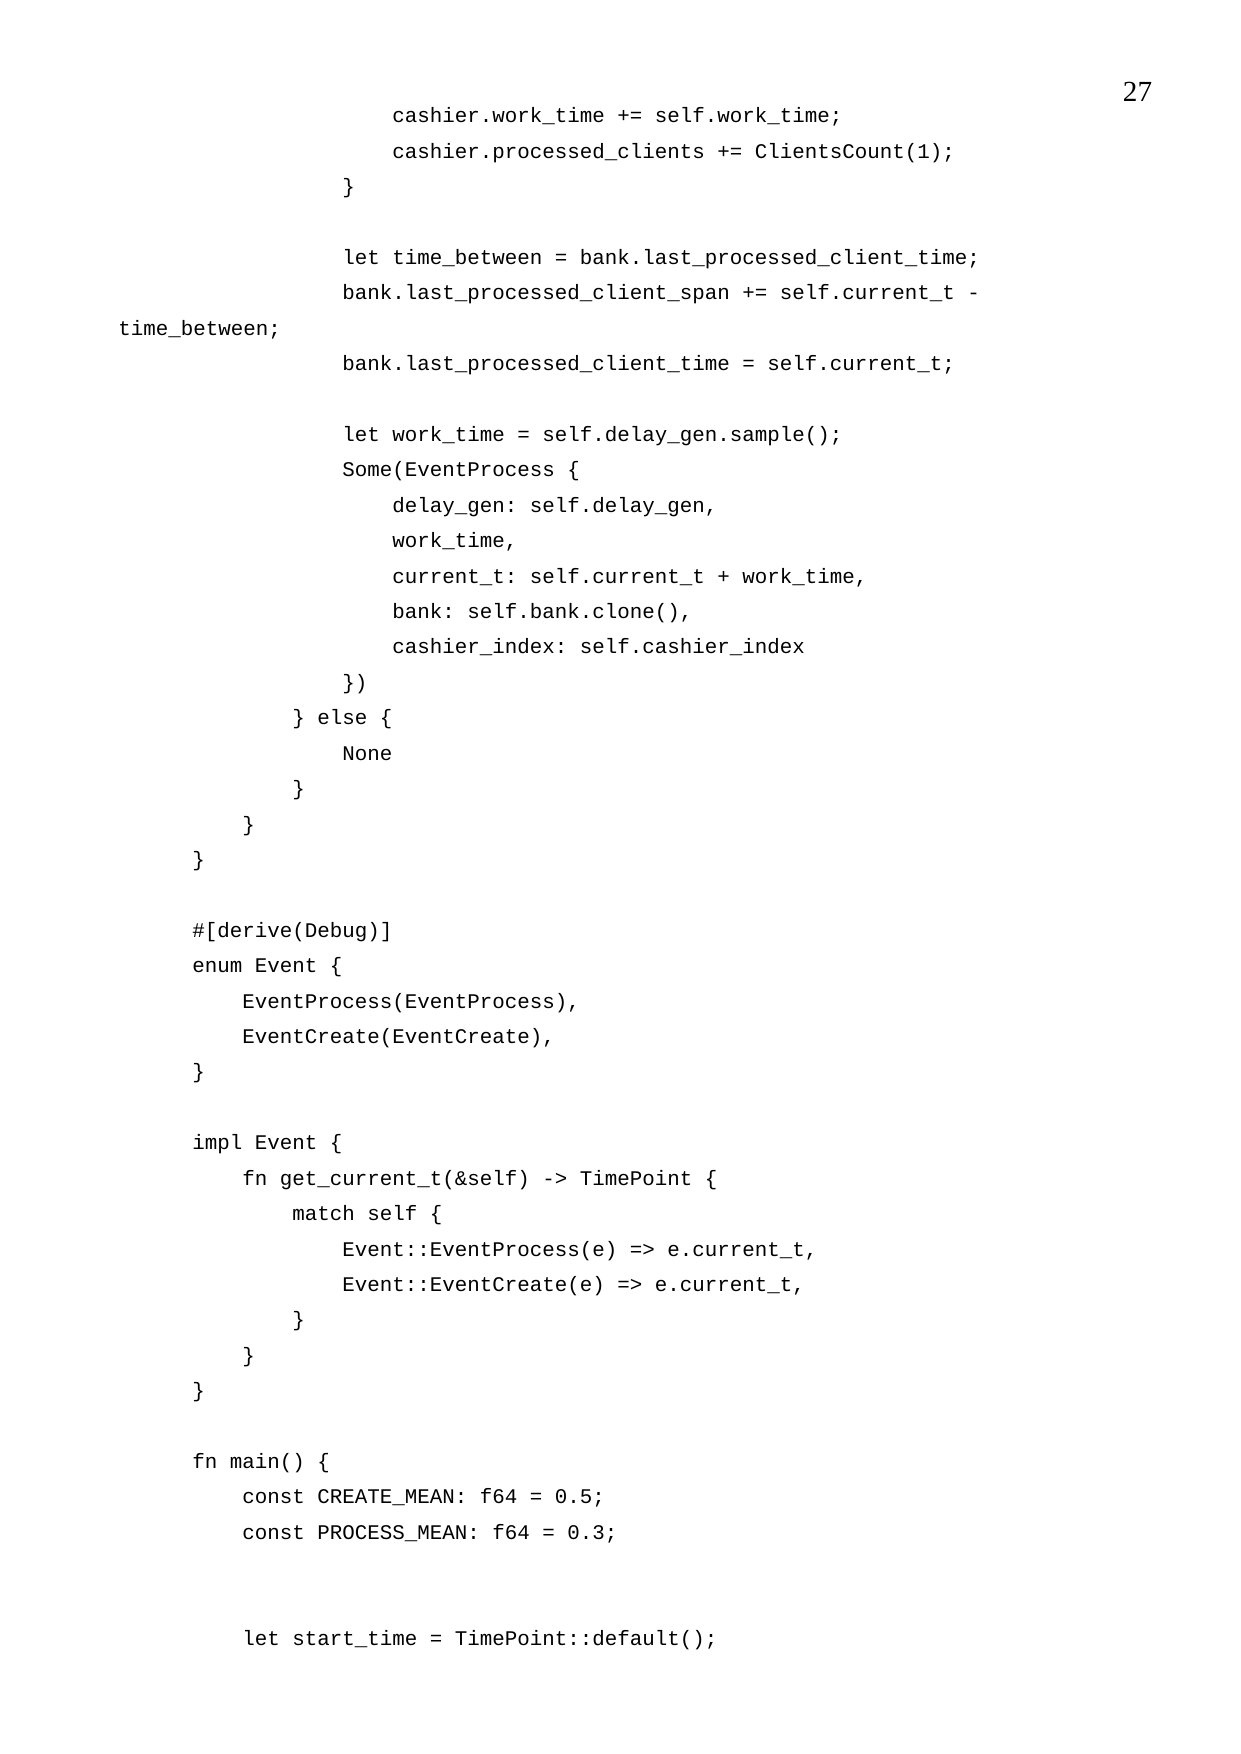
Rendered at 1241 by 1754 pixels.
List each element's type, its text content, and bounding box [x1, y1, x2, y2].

text } [118, 778, 1122, 802]
text bank.last_processed_client_span += self.current_t - time_between; [118, 282, 1122, 341]
text let start_time = TimePoint::default(); [118, 1628, 1122, 1652]
text impl Event { [118, 1132, 1122, 1156]
text cashier.processed_clients += ClientsCount(1); [118, 141, 1122, 164]
text Some(EventProcess { [118, 459, 1122, 483]
text #[derive(Debug)] [118, 920, 1122, 943]
text bank: self.bank.clone(), [118, 601, 1122, 625]
text None [118, 743, 1122, 766]
text work_time, [118, 530, 1122, 554]
text cashier.work_time += self.work_time; [118, 105, 1122, 129]
text EventProcess(EventProcess), [118, 991, 1122, 1014]
text }) [118, 672, 1122, 696]
text EventCreate(EventCreate), [118, 1026, 1122, 1050]
text cashier_index: self.cashier_index [118, 636, 1122, 660]
text fn main() { [118, 1451, 1122, 1475]
text delay_gen: self.delay_gen, [118, 495, 1122, 518]
text const PROCESS_MEAN: f64 = 0.3; [118, 1522, 1122, 1546]
text let time_between = bank.last_processed_client_time; [118, 247, 1122, 271]
text } [118, 1309, 1122, 1333]
text } [118, 1380, 1122, 1404]
text current_t: self.current_t + work_time, [118, 566, 1122, 589]
text } [118, 849, 1122, 873]
text Event::EventProcess(e) => e.current_t, [118, 1238, 1122, 1262]
text Event::EventCreate(e) => e.current_t, [118, 1274, 1122, 1298]
text enum Event { [118, 955, 1122, 979]
text fn get_current_t(&self) -> TimePoint { [118, 1168, 1122, 1191]
text } [118, 1061, 1122, 1085]
text } [118, 813, 1122, 837]
text } [118, 1345, 1122, 1368]
text } [118, 176, 1122, 200]
text bank.last_processed_client_time = self.current_t; [118, 353, 1122, 377]
text const CREATE_MEAN: f64 = 0.5; [118, 1486, 1122, 1510]
text let work_time = self.delay_gen.sample(); [118, 424, 1122, 448]
text } else { [118, 707, 1122, 731]
text match self { [118, 1203, 1122, 1227]
